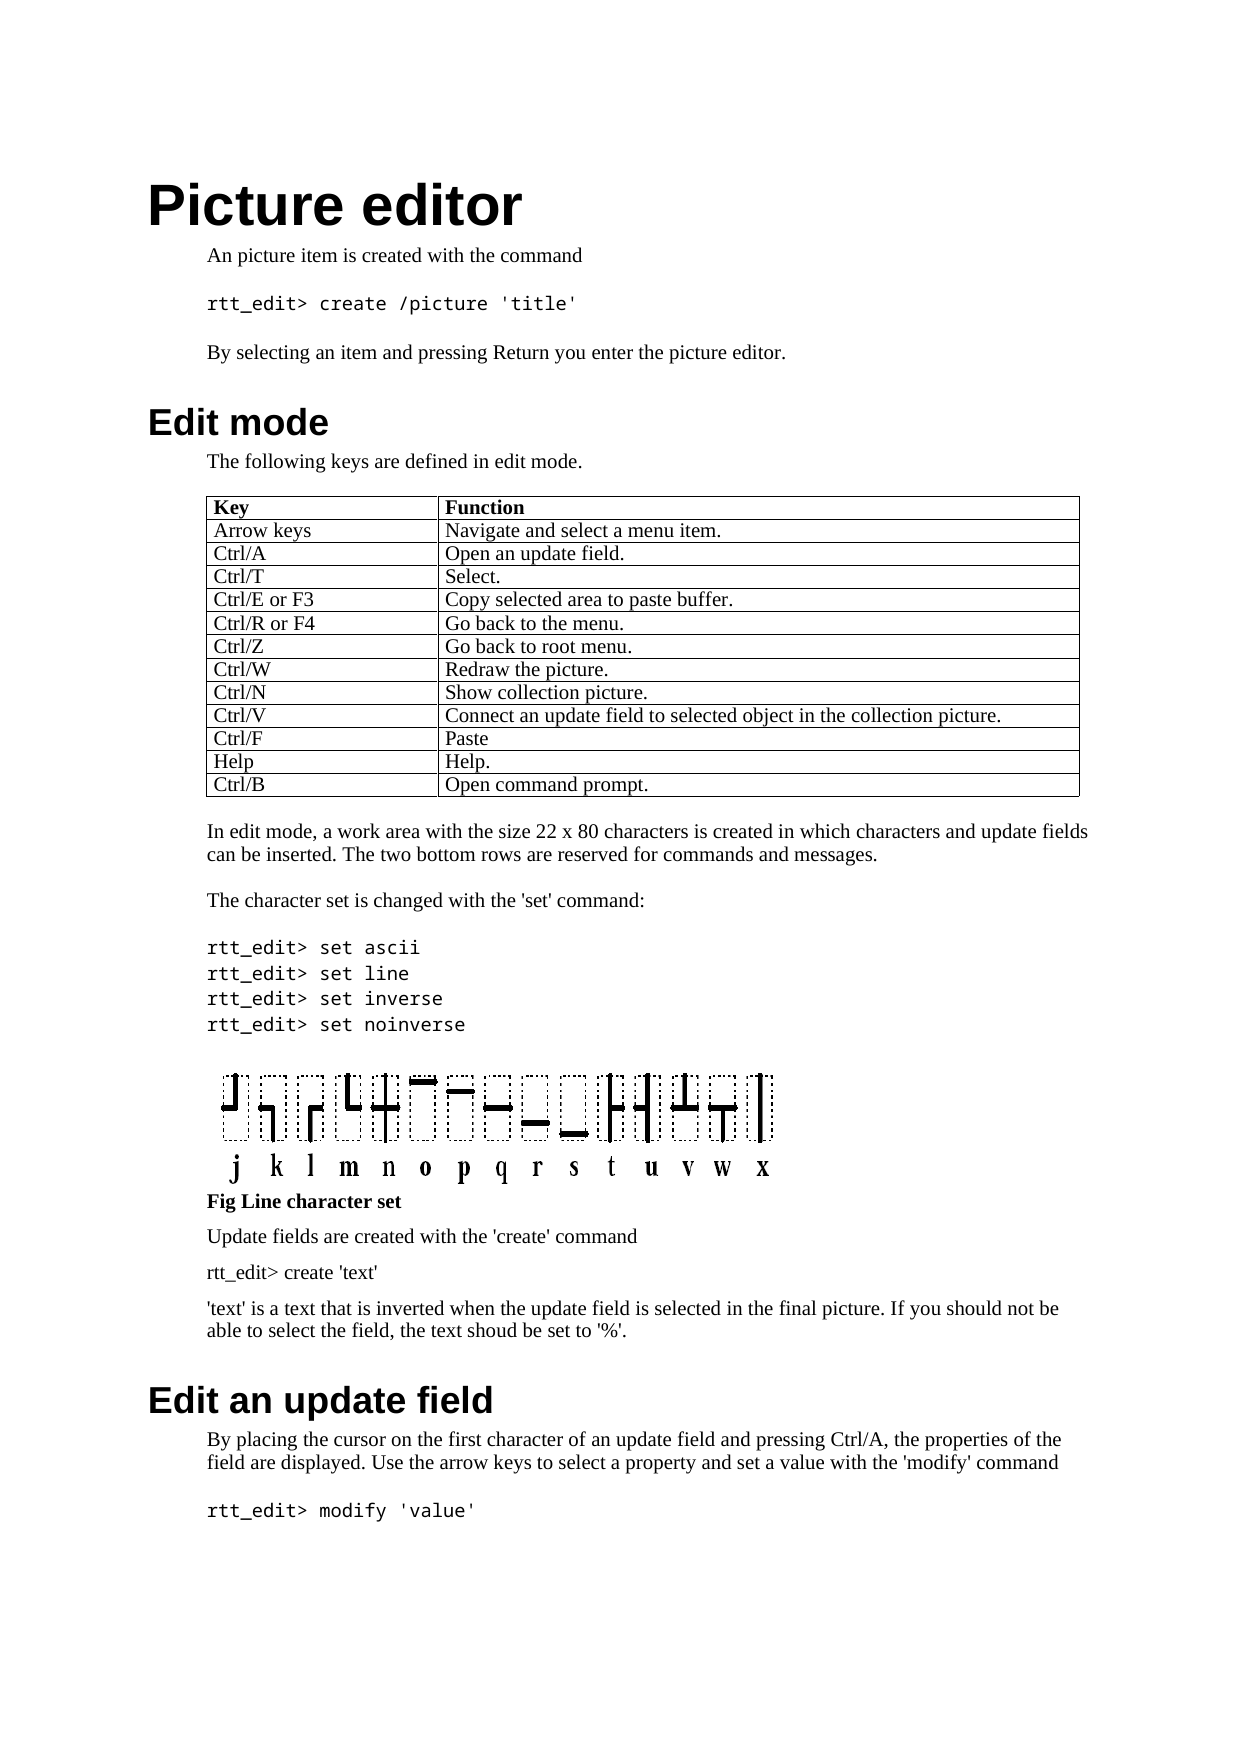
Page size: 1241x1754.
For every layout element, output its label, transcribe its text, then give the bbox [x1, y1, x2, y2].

table_cell Help. [439, 751, 1079, 773]
table_cell Go back to root menu. [439, 635, 1079, 658]
picture [208, 1066, 787, 1190]
table_cell Paste [439, 728, 1079, 750]
table_cell Ctrl/N [207, 682, 437, 704]
table_cell Ctrl/V [207, 705, 437, 727]
text rtt_edit> set ascii [207, 934, 1092, 960]
text 'text' is a text that is inverted when the update field is selected in the final picture. If you should not be able to select the field, the text shoud be set to '%'. [207, 1296, 1092, 1342]
text rtt_edit> modify 'value' [207, 1497, 1092, 1523]
table_cell Ctrl/T [207, 566, 437, 588]
table_header Key [207, 497, 437, 519]
table_cell Navigate and select a menu item. [439, 520, 1079, 542]
table_cell Redraw the picture. [439, 659, 1079, 681]
text By placing the cursor on the first character of an update field and pressing Ctrl/A, the properties of the field are displayed. Use the arrow keys to select a property and set a value with the 'modify' command [207, 1428, 1092, 1474]
text By selecting an item and pressing Return you enter the picture editor. [207, 341, 1092, 364]
table_cell Ctrl/R or F4 [207, 612, 437, 634]
text Fig Line character set [207, 1062, 1092, 1213]
table_header Function [439, 497, 1079, 519]
table_cell Ctrl/E or F3 [207, 589, 437, 611]
text rtt_edit> set line [207, 960, 1092, 986]
subtitle Edit mode [148, 401, 1092, 443]
table_cell Ctrl/B [207, 774, 437, 796]
table_cell Help [207, 751, 437, 773]
text rtt_edit> create 'text' [207, 1261, 1092, 1284]
table_cell Ctrl/W [207, 659, 437, 681]
table_cell Open command prompt. [439, 774, 1079, 796]
subtitle Picture editor [148, 173, 1092, 238]
text An picture item is created with the command [207, 244, 1092, 267]
table_cell Open an update field. [439, 543, 1079, 565]
table_cell Ctrl/Z [207, 635, 437, 658]
table_cell Go back to the menu. [439, 612, 1079, 634]
table_cell Select. [439, 566, 1079, 588]
text The following keys are defined in edit mode. [207, 450, 1092, 473]
text rtt_edit> set inverse [207, 986, 1092, 1011]
subtitle Edit an update field [148, 1380, 1092, 1422]
table_cell Copy selected area to paste buffer. [439, 589, 1079, 611]
text The character set is changed with the 'set' command: [207, 888, 1092, 912]
text In edit mode, a work area with the size 22 x 80 characters is created in which characters and update fields can be inserted. The two bottom rows are reserved for commands and messages. [207, 819, 1092, 866]
text Update fields are created with the 'create' command [207, 1225, 1092, 1248]
table_cell Show collection picture. [439, 682, 1079, 704]
table_cell Ctrl/A [207, 543, 437, 565]
text rtt_edit> create /picture 'title' [207, 290, 1092, 315]
table_cell Ctrl/F [207, 728, 437, 750]
table_cell Connect an update field to selected object in the collection picture. [439, 705, 1079, 727]
table_cell Arrow keys [207, 520, 437, 542]
text rtt_edit> set noinverse [207, 1011, 1092, 1037]
